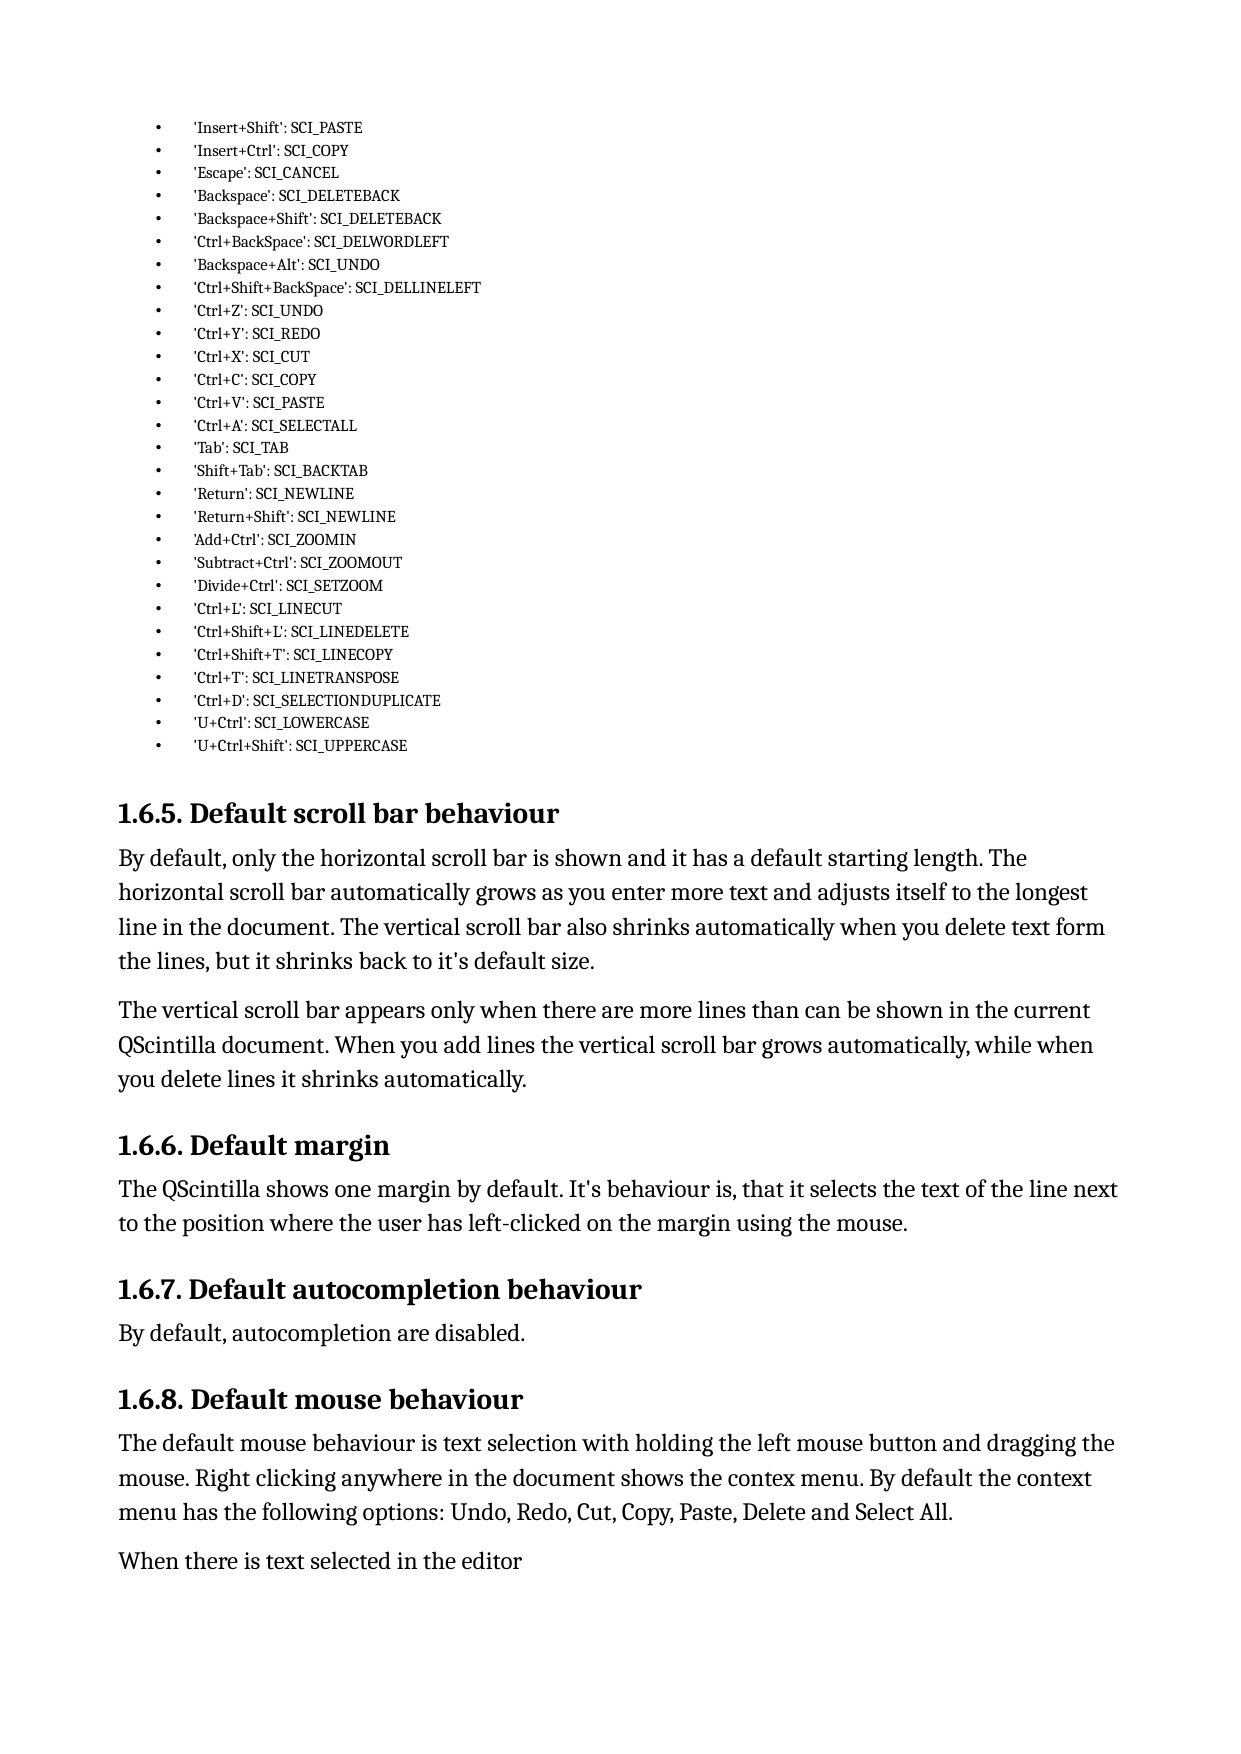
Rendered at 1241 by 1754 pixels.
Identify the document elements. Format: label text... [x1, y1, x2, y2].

list 'Ctrl+A': SCI_SELECTALL [156, 416, 1122, 435]
list 'Ctrl+D': SCI_SELECTIONDUPLICATE [156, 691, 1122, 710]
list 'Return+Shift': SCI_NEWLINE [156, 508, 1122, 527]
list 'Ctrl+Y': SCI_REDO [156, 324, 1122, 343]
subtitle 1.6.6. Default margin [118, 1129, 1122, 1162]
subtitle 1.6.5. Default scroll bar behaviour [118, 797, 1122, 831]
text The QScintilla shows one margin by default. It's behaviour is, that it selects the text of the line next to the position where the user has left-clicked on the margin using the mouse. [118, 1175, 1122, 1238]
list 'Subtract+Ctrl': SCI_ZOOMOUT [156, 553, 1122, 573]
list 'U+Ctrl+Shift': SCI_UPPERCASE [156, 737, 1122, 756]
list 'Ctrl+Shift+T': SCI_LINECOPY [156, 645, 1122, 664]
list 'Backspace': SCI_DELETEBACK [156, 187, 1122, 206]
list 'Ctrl+BackSpace': SCI_DELWORDLEFT [156, 233, 1122, 252]
list 'Ctrl+L': SCI_LINECUT [156, 599, 1122, 618]
list 'Backspace+Alt': SCI_UNDO [156, 256, 1122, 275]
list 'Ctrl+T': SCI_LINETRANSPOSE [156, 668, 1122, 687]
list 'Ctrl+Z': SCI_UNDO [156, 301, 1122, 321]
text By default, only the horizontal scroll bar is shown and it has a default starting length. The horizontal scroll bar automatically grows as you enter more text and adjusts itself to the longest line in the document. The vertical scroll bar also shrinks automatically when you delete text form the lines, but it shrinks back to it's default size. [118, 843, 1122, 976]
list 'Ctrl+Shift+BackSpace': SCI_DELLINELEFT [156, 278, 1122, 298]
list 'Add+Ctrl': SCI_ZOOMIN [156, 531, 1122, 550]
list 'Return': SCI_NEWLINE [156, 485, 1122, 504]
list 'Shift+Tab': SCI_BACKTAB [156, 462, 1122, 481]
text The default mouse behaviour is text selection with holding the left mouse button and dragging the mouse. Right clicking anywhere in the document shows the contex menu. By default the context menu has the following options: Undo, Redo, Cut, Copy, Paste, Delete and Select All. [118, 1429, 1122, 1527]
list 'Backspace+Shift': SCI_DELETEBACK [156, 210, 1122, 229]
list 'Ctrl+X': SCI_CUT [156, 347, 1122, 366]
text When there is text selected in the editor [118, 1547, 1122, 1576]
subtitle 1.6.8. Default mouse behaviour [118, 1383, 1122, 1417]
list 'Ctrl+V': SCI_PASTE [156, 393, 1122, 412]
list 'Ctrl+C': SCI_COPY [156, 370, 1122, 389]
list 'Ctrl+Shift+L': SCI_LINEDELETE [156, 622, 1122, 641]
text By default, autocompletion are disabled. [118, 1319, 1122, 1348]
list 'Tab': SCI_TAB [156, 439, 1122, 458]
text The vertical scroll bar appears only when there are more lines than can be shown in the current QScintilla document. When you add lines the vertical scroll bar grows automatically, while when you delete lines it shrinks automatically. [118, 996, 1122, 1094]
list 'Divide+Ctrl': SCI_SETZOOM [156, 576, 1122, 596]
subtitle 1.6.7. Default autocompletion behaviour [118, 1273, 1122, 1307]
list 'Insert+Shift': SCI_PASTE [156, 118, 1122, 137]
list 'Escape': SCI_CANCEL [156, 164, 1122, 183]
list 'U+Ctrl': SCI_LOWERCASE [156, 714, 1122, 733]
list 'Insert+Ctrl': SCI_COPY [156, 141, 1122, 160]
